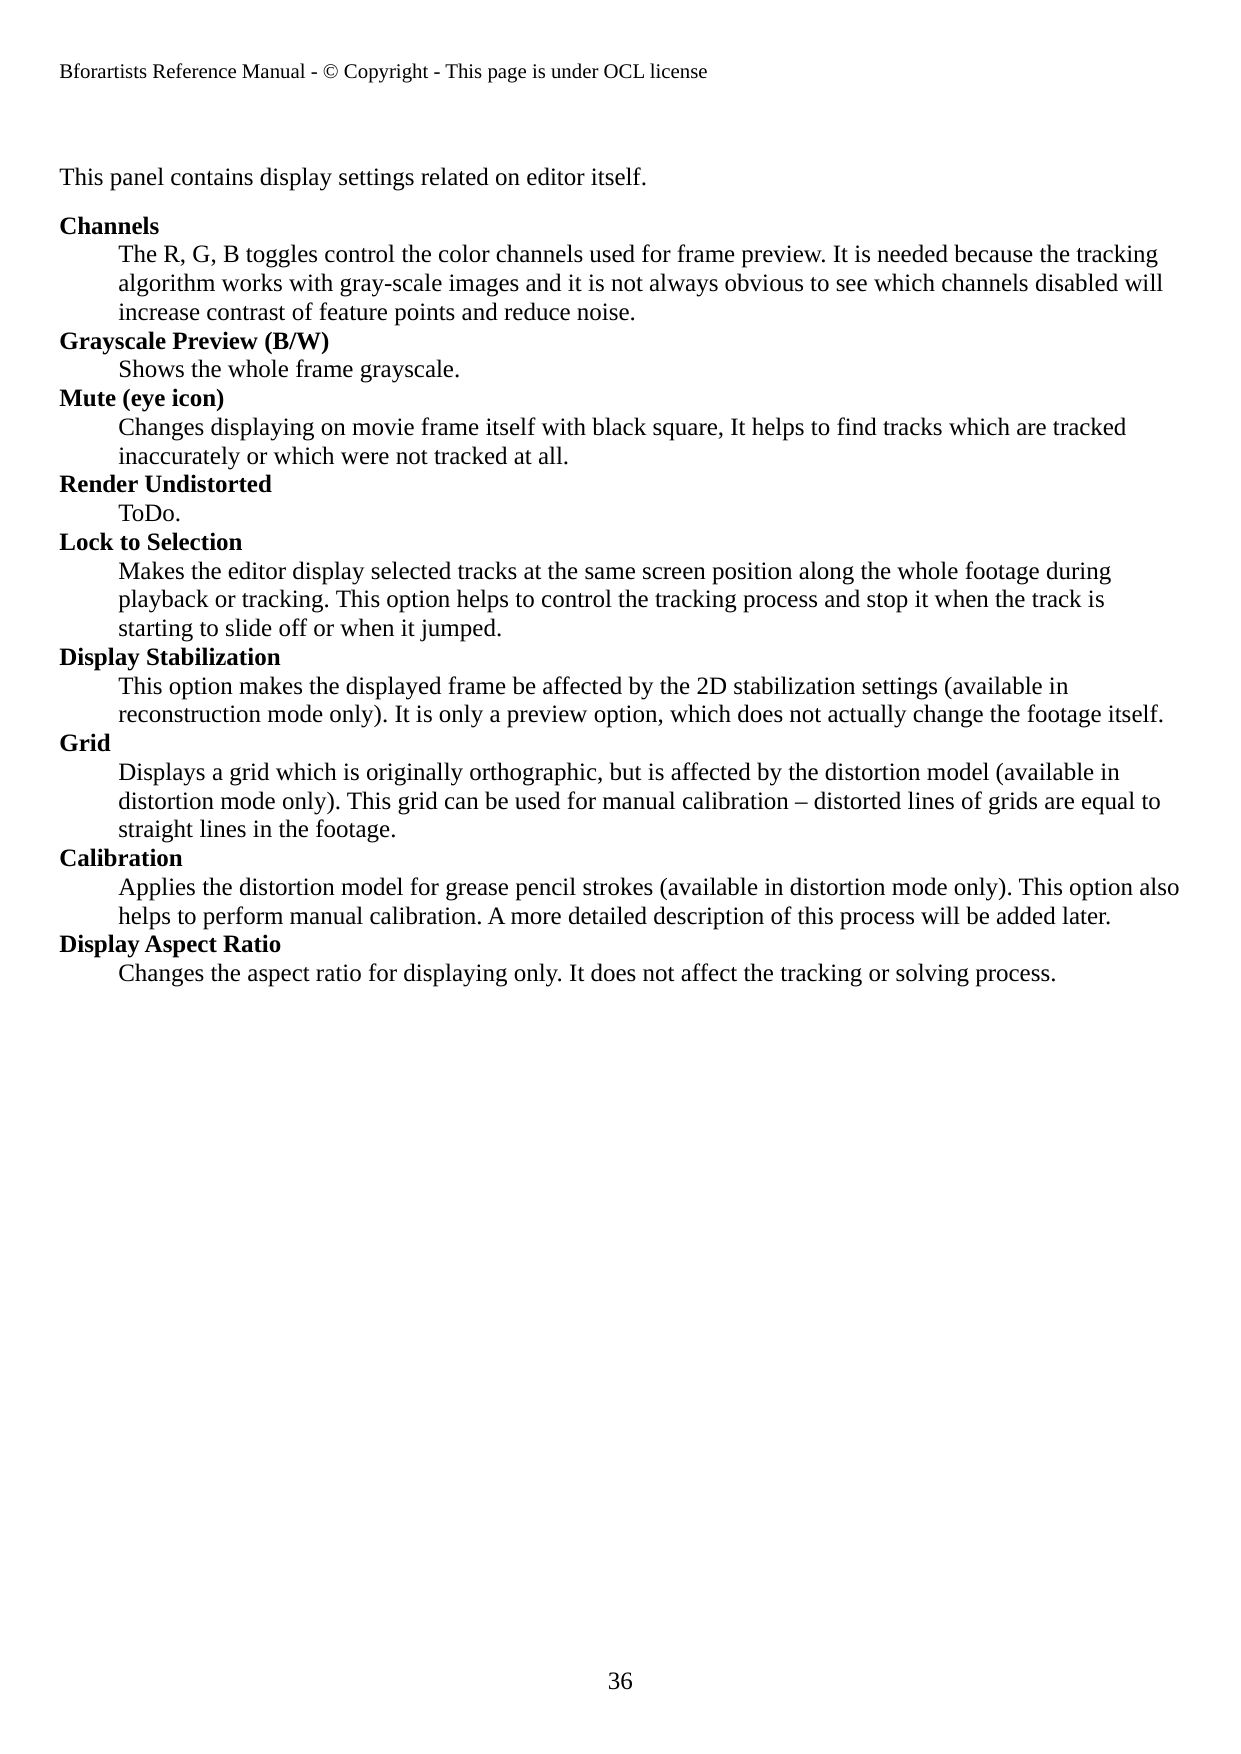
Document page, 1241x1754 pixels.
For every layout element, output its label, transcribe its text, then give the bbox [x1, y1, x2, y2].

list Changes displaying on movie frame itself with black square, It helps to find tracks which are tracked inaccurately or which were not tracked at all. [118, 412, 1181, 469]
list Applies the distortion model for grease pencil strokes (available in distortion mode only). This option also helps to perform manual calibration. A more detailed description of this process will be added later. [118, 872, 1181, 929]
subtitle Mute (eye icon) [59, 383, 1181, 412]
text This panel contains display settings related on editor itself. [59, 162, 1181, 190]
subtitle Grayscale Preview (B/W) [59, 326, 1181, 354]
subtitle Channels [59, 211, 1181, 239]
list Makes the editor display selected tracks at the same screen position along the whole footage during playback or tracking. This option helps to control the tracking process and stop it when the track is starting to slide off or when it jumped. [118, 556, 1181, 642]
subtitle Calibration [59, 843, 1181, 872]
subtitle Display Aspect Ratio [59, 929, 1181, 958]
list This option makes the displayed frame be affected by the 2D stabilization settings (available in reconstruction mode only). It is only a preview option, which does not actually change the footage itself. [118, 671, 1181, 728]
list The R, G, B toggles control the color channels used for frame preview. It is needed because the tracking algorithm works with gray-scale images and it is not always obvious to see which channels disabled will increase contrast of feature points and reduce noise. [118, 239, 1181, 326]
list Changes the aspect ratio for displaying only. It does not affect the tracking or solving process. [118, 958, 1181, 987]
subtitle Render Undistorted [59, 469, 1181, 498]
subtitle Lock to Selection [59, 527, 1181, 556]
subtitle Grid [59, 728, 1181, 757]
list Displays a grid which is originally orthographic, but is affected by the distortion model (available in distortion mode only). This grid can be used for manual calibration – distorted lines of grids are equal to straight lines in the footage. [118, 757, 1181, 843]
subtitle Display Stabilization [59, 642, 1181, 671]
list ToDo. [118, 498, 1181, 527]
list Shows the whole frame grayscale. [118, 354, 1181, 383]
